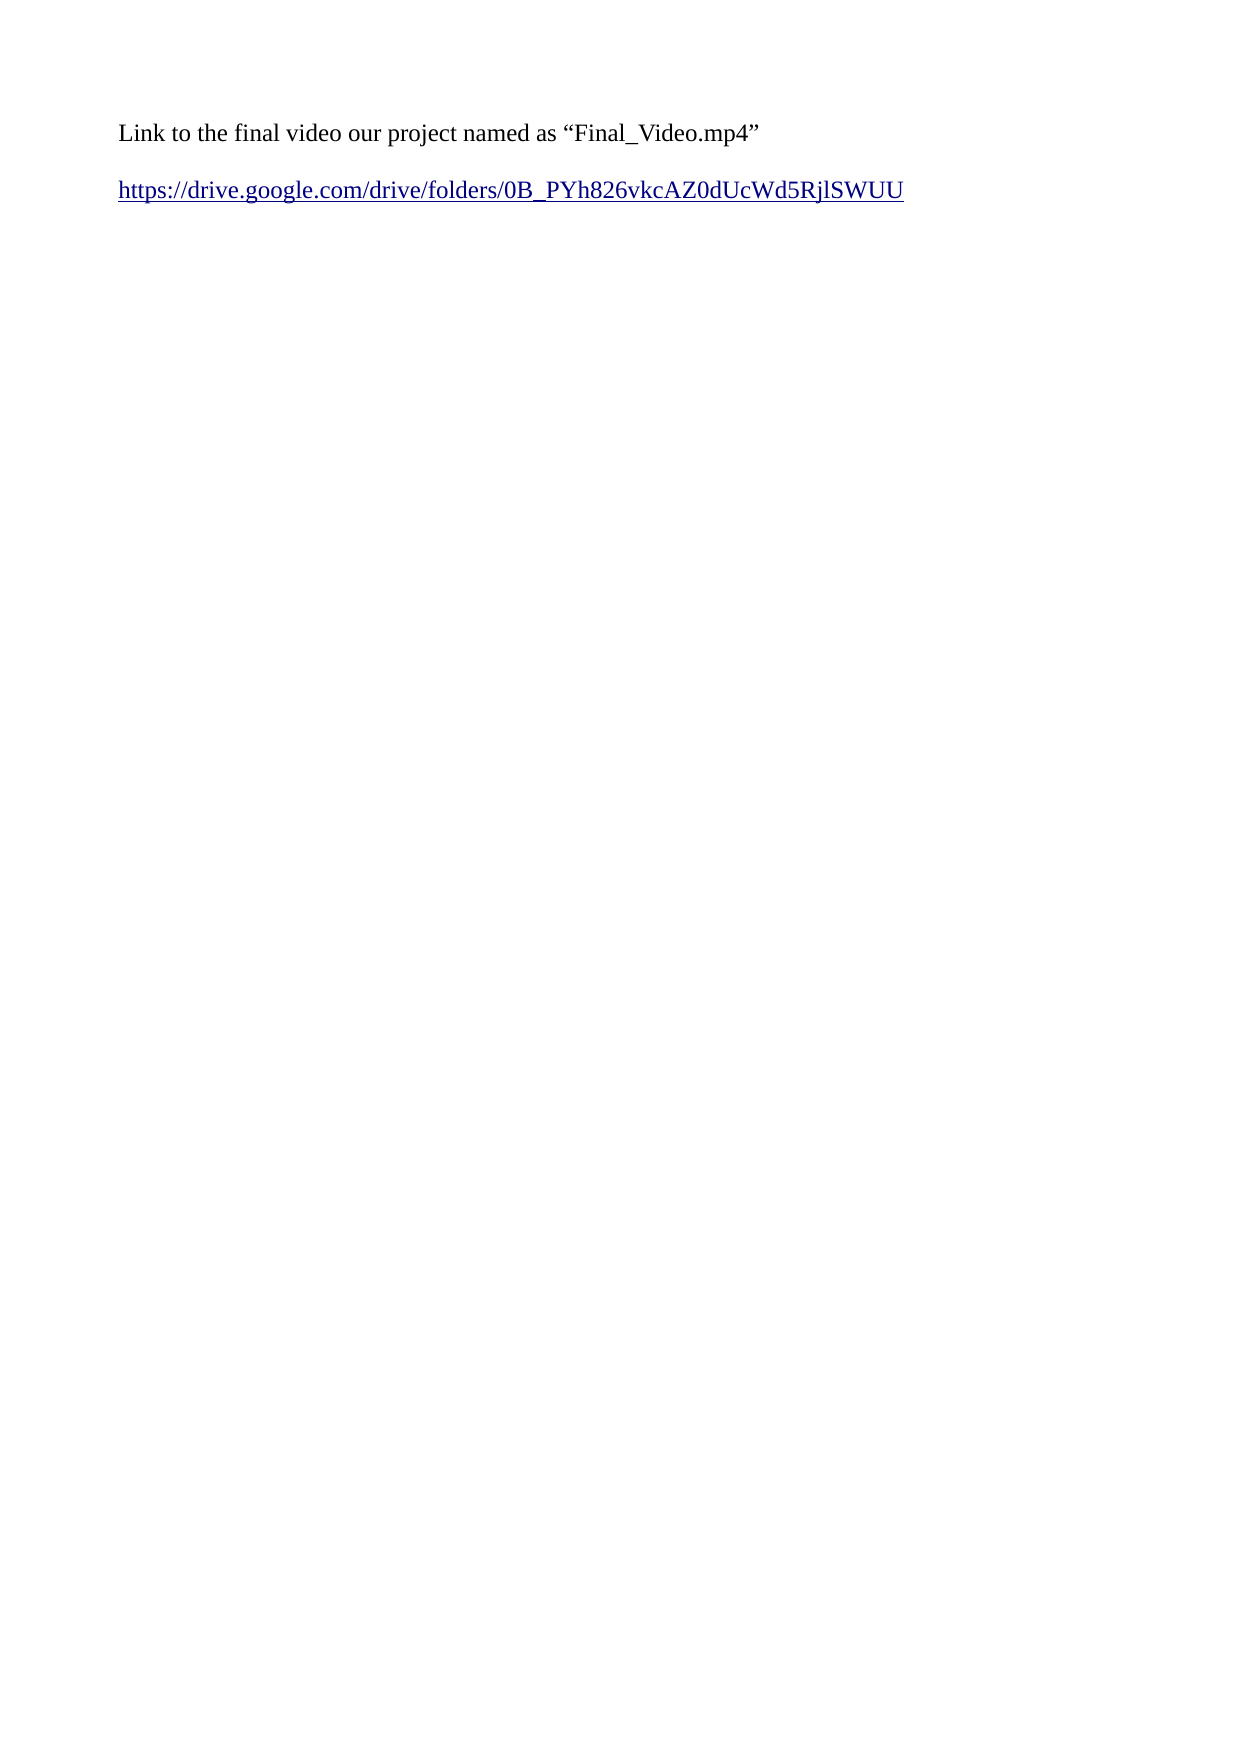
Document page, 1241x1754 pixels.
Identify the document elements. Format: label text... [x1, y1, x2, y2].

text Link to the final video our project named as “Final_Video.mp4” [118, 118, 1122, 147]
text https://drive.google.com/drive/folders/0B_PYh826vkcAZ0dUcWd5RjlSWUU [118, 176, 1122, 204]
